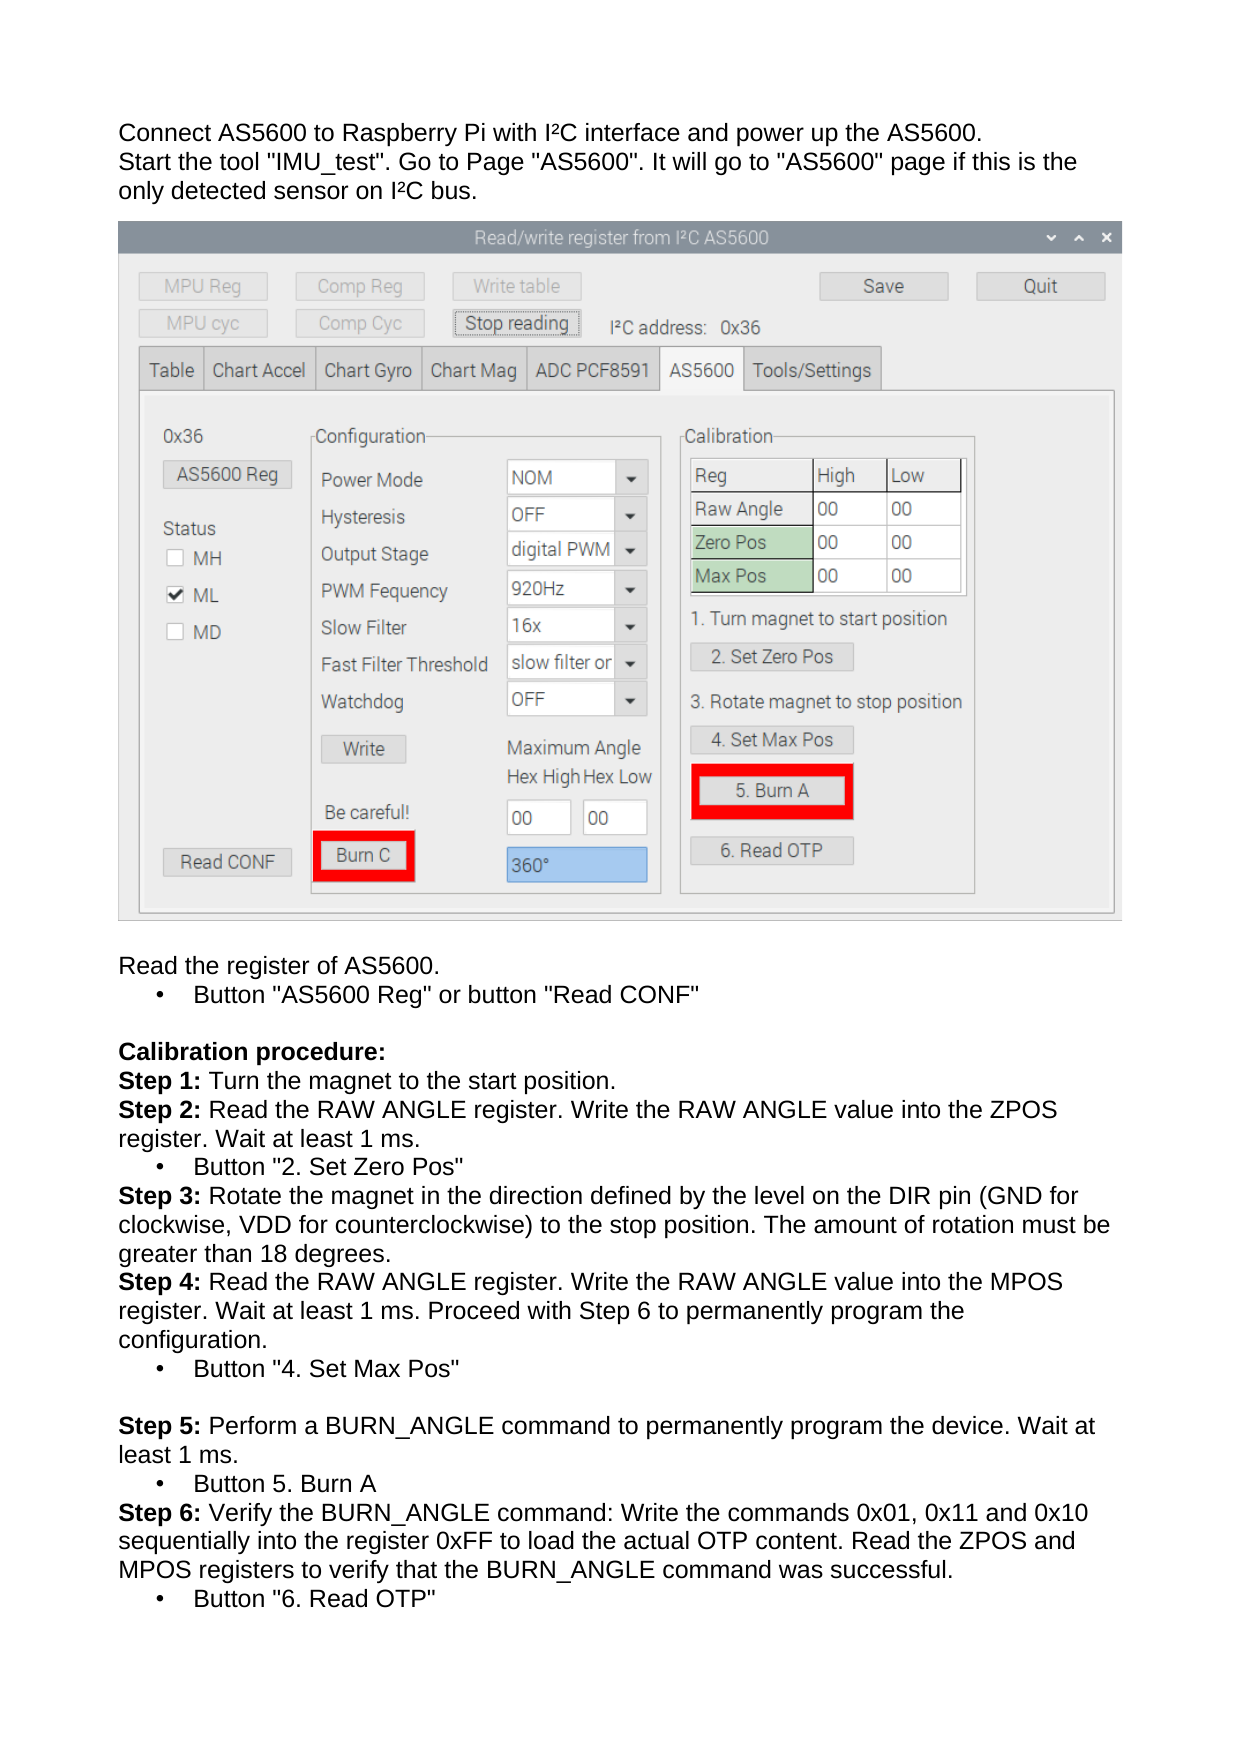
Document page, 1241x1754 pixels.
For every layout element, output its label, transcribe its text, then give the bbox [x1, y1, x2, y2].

text Step 3: Rotate the magnet in the direction defined by the level on the DIR pin (GND for clockwise, VDD for counterclockwise) to the stop position. The amount of rotation must be greater than 18 degrees. [118, 1181, 1122, 1267]
text Step 2: Read the RAW ANGLE register. Write the RAW ANGLE value into the ZPOS register. Wait at least 1 ms. [118, 1095, 1122, 1152]
list Button "AS5600 Reg" or button "Read CONF" [156, 980, 1122, 1008]
text Step 1: Turn the magnet to the start position. [118, 1066, 1122, 1095]
text Read the register of AS5600. [118, 951, 1122, 980]
text Start the tool "IMU_test". Go to Page "AS5600". It will go to "AS5600" page if this is the only detected sensor on I²C bus. [118, 147, 1122, 204]
text Calibration procedure: [118, 1037, 1122, 1066]
picture [118, 219, 1123, 923]
text Step 6: Verify the BURN_ANGLE command: Write the commands 0x01, 0x11 and 0x10 sequentially into the register 0xFF to load the actual OTP content. Read the ZPOS and MPOS registers to verify that the BURN_ANGLE command was successful. [118, 1498, 1122, 1584]
list Button "2. Set Zero Pos" [156, 1152, 1122, 1181]
text Connect AS5600 to Raspberry Pi with I²C interface and power up the AS5600. [118, 118, 1122, 147]
text Step 5: Perform a BURN_ANGLE command to permanently program the device. Wait at least 1 ms. [118, 1411, 1122, 1469]
list Button 5. Burn A [156, 1469, 1122, 1498]
text Step 4: Read the RAW ANGLE register. Write the RAW ANGLE value into the MPOS register. Wait at least 1 ms. Proceed with Step 6 to permanently program the configuration. [118, 1267, 1122, 1354]
list Button "6. Read OTP" [156, 1584, 1122, 1613]
list Button "4. Set Max Pos" [156, 1354, 1122, 1382]
